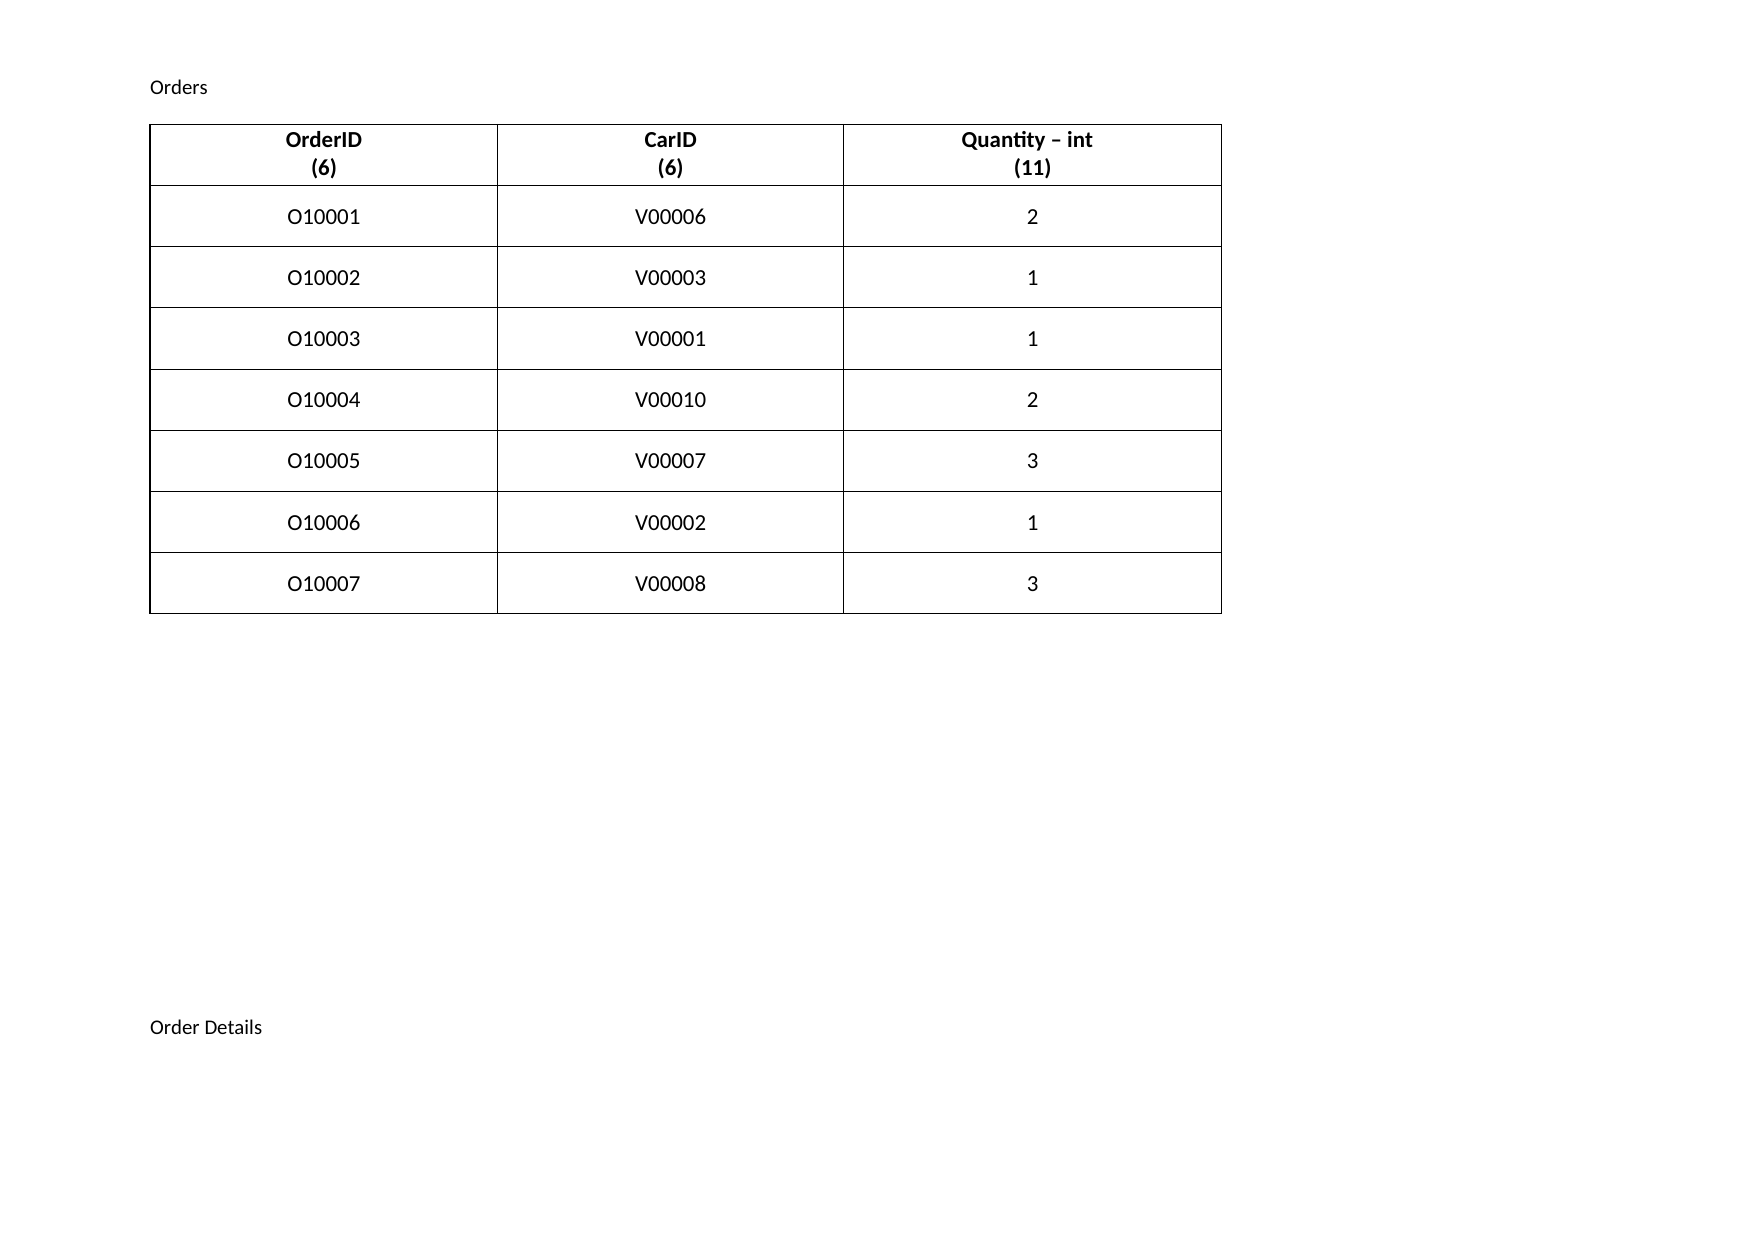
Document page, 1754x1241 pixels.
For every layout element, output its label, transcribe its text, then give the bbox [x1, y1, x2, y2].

table_cell V00002 [498, 492, 843, 552]
table_cell O10004 [151, 370, 497, 429]
table_cell 1 [844, 247, 1221, 307]
table_cell V00007 [498, 431, 843, 491]
table_cell 2 [844, 370, 1221, 429]
table_cell O10002 [151, 247, 497, 307]
table_cell O10003 [151, 308, 497, 368]
table_cell O10007 [151, 553, 497, 613]
table_cell V00006 [498, 186, 843, 246]
table_cell V00010 [498, 370, 843, 429]
table_cell O10001 [151, 186, 497, 246]
table_cell 3 [844, 553, 1221, 613]
table_cell O10006 [151, 492, 497, 552]
table_cell V00003 [498, 247, 843, 307]
text Orders [150, 74, 1636, 99]
table_cell V00008 [498, 553, 843, 613]
table_cell V00001 [498, 308, 843, 368]
table_cell 2 [844, 186, 1221, 246]
table_header CarID (6) [498, 125, 843, 185]
table_cell 1 [844, 308, 1221, 368]
table_cell 3 [844, 431, 1221, 491]
table_cell 1 [844, 492, 1221, 552]
text Order Details [150, 1014, 1636, 1039]
table_cell O10005 [151, 431, 497, 491]
table_header Quantity – int (11) [844, 125, 1221, 185]
table_header OrderID (6) [151, 125, 497, 185]
